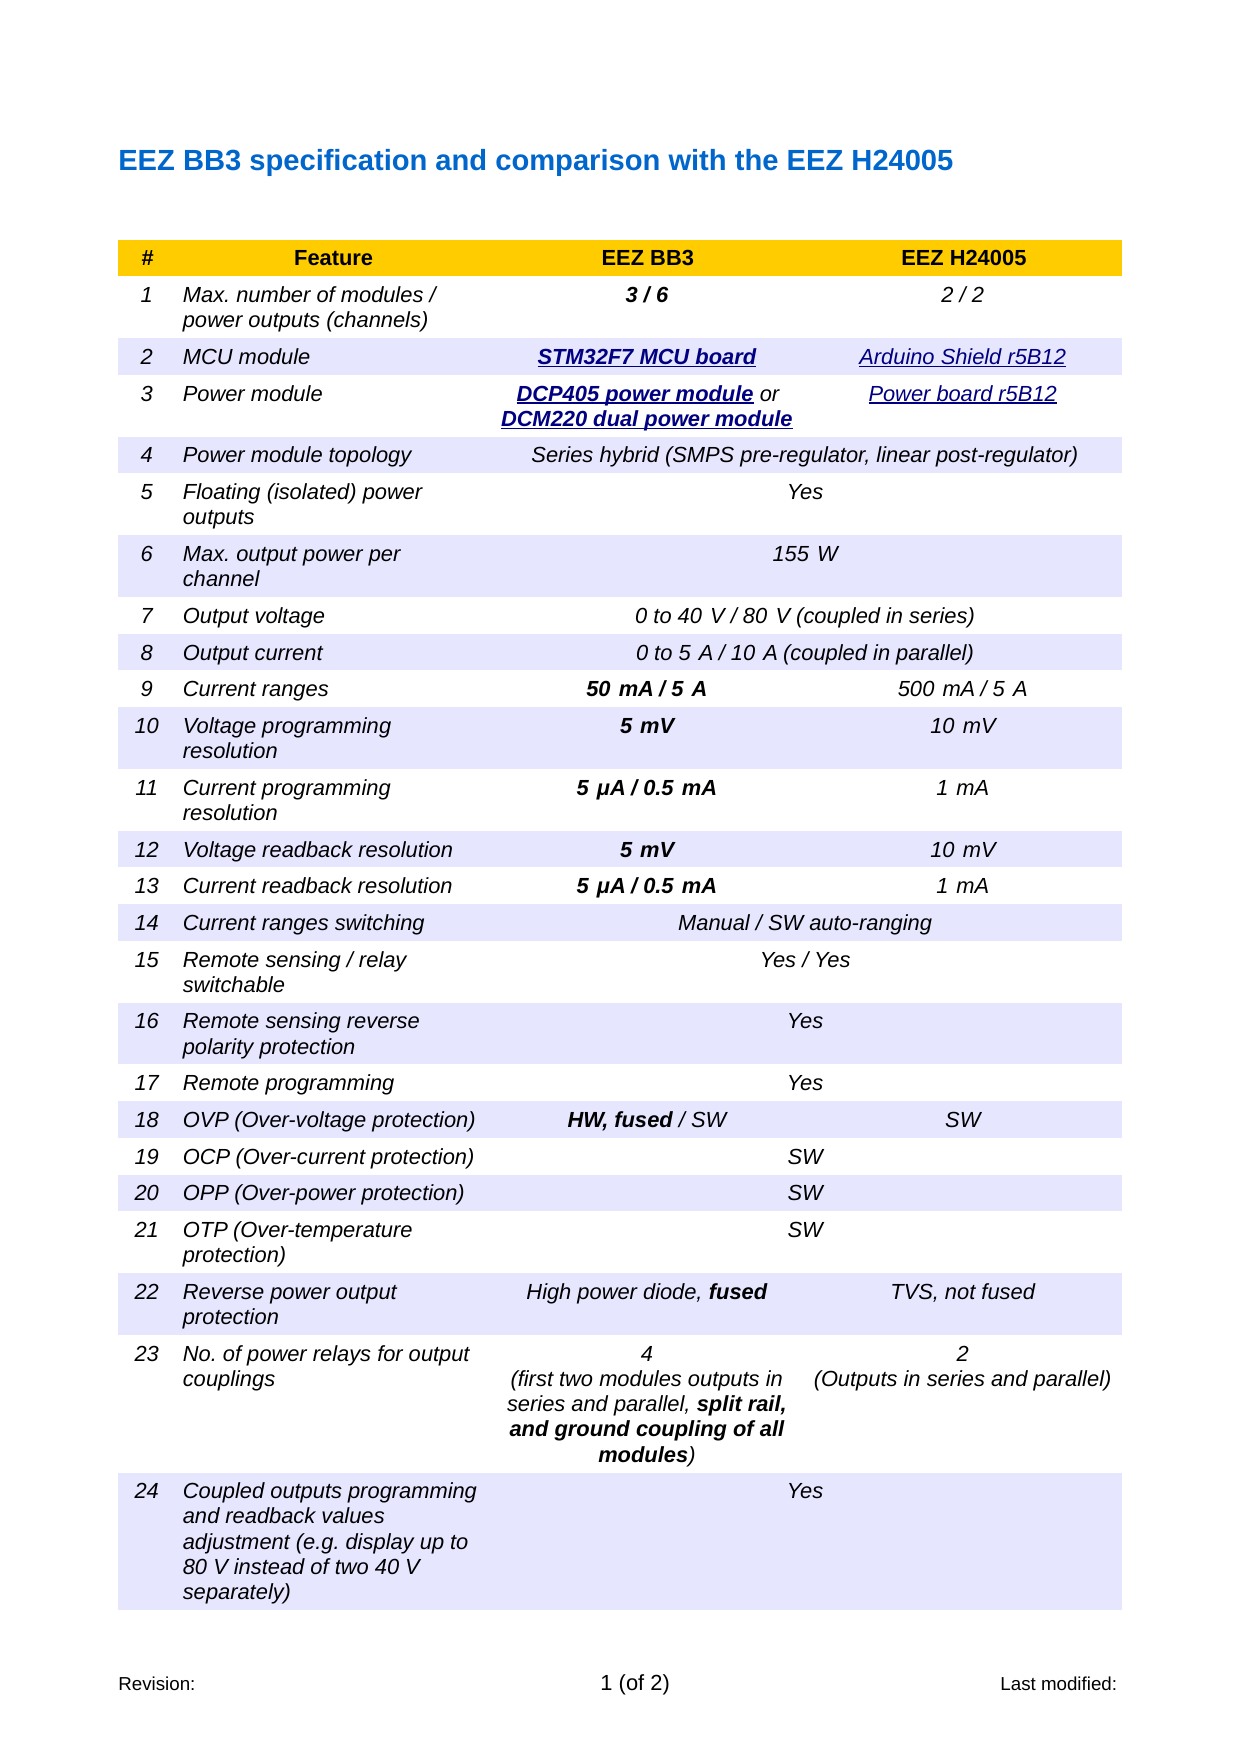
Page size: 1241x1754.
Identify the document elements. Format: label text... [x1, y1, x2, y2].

table_cell 18 [118, 1101, 177, 1138]
table_cell 14 [118, 904, 177, 941]
table_cell 24 [118, 1473, 177, 1610]
table_cell OVP (Over-voltage protection) [177, 1101, 490, 1138]
table_cell Power board r5B12 [805, 375, 1122, 437]
table_cell SW [805, 1101, 1122, 1138]
table_cell 17 [118, 1065, 177, 1101]
table_cell Voltage programming resolution [177, 707, 490, 769]
table_cell 10 [118, 707, 177, 769]
table_header Feature [177, 240, 490, 276]
table_cell Coupled outputs programming and readback values adjustment (e.g. display up to 80 V instead of two 40 V separately) [177, 1473, 490, 1610]
table_cell Floating (isolated) power outputs [177, 473, 490, 535]
table_cell HW, fused / SW [490, 1101, 805, 1138]
table_cell Current ranges [177, 670, 490, 707]
table_header EEZ BB3 [490, 240, 805, 276]
table_cell 8 [118, 634, 177, 670]
table_cell Current programming resolution [177, 769, 490, 831]
table_cell Current readback resolution [177, 868, 490, 904]
table_cell 3 / 6 [490, 276, 805, 338]
table_cell TVS, not fused [805, 1273, 1122, 1335]
table_cell Yes / Yes [490, 941, 1122, 1003]
table_cell 2 / 2 [805, 276, 1122, 338]
table_cell 0 to 5 A / 10 A (coupled in parallel) [490, 634, 1122, 670]
table_cell No. of power relays for output couplings [177, 1335, 490, 1472]
table_cell 1 [118, 276, 177, 338]
table_header EEZ H24005 [805, 240, 1122, 276]
table_cell 23 [118, 1335, 177, 1472]
table_cell Voltage readback resolution [177, 831, 490, 867]
table_cell 0 to 40 V / 80 V (coupled in series) [490, 597, 1122, 634]
table_cell OCP (Over-current protection) [177, 1138, 490, 1174]
table_cell 2 (Outputs in series and parallel) [805, 1335, 1122, 1472]
table_cell Current ranges switching [177, 904, 490, 941]
table_cell Power module topology [177, 437, 490, 473]
table_cell 5 mV [490, 831, 806, 867]
table_cell 22 [118, 1273, 177, 1335]
table_cell Manual / SW auto-ranging [490, 904, 1122, 941]
table_cell 50 mA / 5 A [490, 670, 805, 707]
table_cell MCU module [177, 338, 490, 375]
table_cell Remote programming [177, 1065, 490, 1101]
table_cell 11 [118, 769, 177, 831]
table_cell High power diode, fused [490, 1273, 805, 1335]
table_cell SW [490, 1175, 1122, 1211]
table_cell Remote sensing / relay switchable [177, 941, 490, 1003]
table_cell 7 [118, 597, 177, 634]
table_cell 10 mV [806, 707, 1122, 769]
table_cell 4 (first two modules outputs in series and parallel, split rail, and ground coupling of all modules) [490, 1335, 805, 1472]
table_cell 1 mA [805, 769, 1122, 831]
table_cell 5 μA / 0.5 mA [490, 868, 805, 904]
table_cell 155 W [490, 535, 1122, 597]
table_cell 15 [118, 941, 177, 1003]
table_cell 19 [118, 1138, 177, 1174]
subtitle EEZ BB3 specification and comparison with the EEZ H24005 [118, 143, 1122, 177]
table_cell SW [490, 1211, 1122, 1273]
table_cell 4 [118, 437, 177, 473]
table_cell Remote sensing reverse polarity protection [177, 1003, 490, 1064]
table_cell Max. number of modules / power outputs (channels) [177, 276, 490, 338]
table_cell 1 mA [805, 868, 1122, 904]
table_cell Output voltage [177, 597, 490, 634]
table_cell Reverse power output protection [177, 1273, 490, 1335]
table_cell Max. output power per channel [177, 535, 490, 597]
table_cell 500 mA / 5 A [805, 670, 1122, 707]
table_header # [118, 240, 177, 276]
table_cell 5 μA / 0.5 mA [490, 769, 805, 831]
table_cell Yes [490, 1473, 1122, 1610]
table_cell 10 mV [806, 831, 1122, 867]
table_cell 21 [118, 1211, 177, 1273]
table_cell 3 [118, 375, 177, 437]
table_cell STM32F7 MCU board [490, 338, 805, 375]
table_cell 5 mV [490, 707, 806, 769]
table_cell 6 [118, 535, 177, 597]
table_cell 2 [118, 338, 177, 375]
table_cell OTP (Over-temperature protection) [177, 1211, 490, 1273]
table_cell SW [490, 1138, 1122, 1174]
table_cell Yes [490, 473, 1122, 535]
table_cell 12 [118, 831, 177, 867]
table_cell Yes [490, 1065, 1122, 1101]
table_cell OPP (Over-power protection) [177, 1175, 490, 1211]
table_cell DCP405 power module or DCM220 dual power module [490, 375, 805, 437]
table_cell 13 [118, 868, 177, 904]
table_cell Arduino Shield r5B12 [805, 338, 1122, 375]
table_cell Series hybrid (SMPS pre-regulator, linear post-regulator) [490, 437, 1122, 473]
table_cell 5 [118, 473, 177, 535]
table_cell Yes [490, 1003, 1122, 1064]
table_cell Output current [177, 634, 490, 670]
table_cell 20 [118, 1175, 177, 1211]
table_cell 9 [118, 670, 177, 707]
table_cell Power module [177, 375, 490, 437]
table_cell 16 [118, 1003, 177, 1064]
